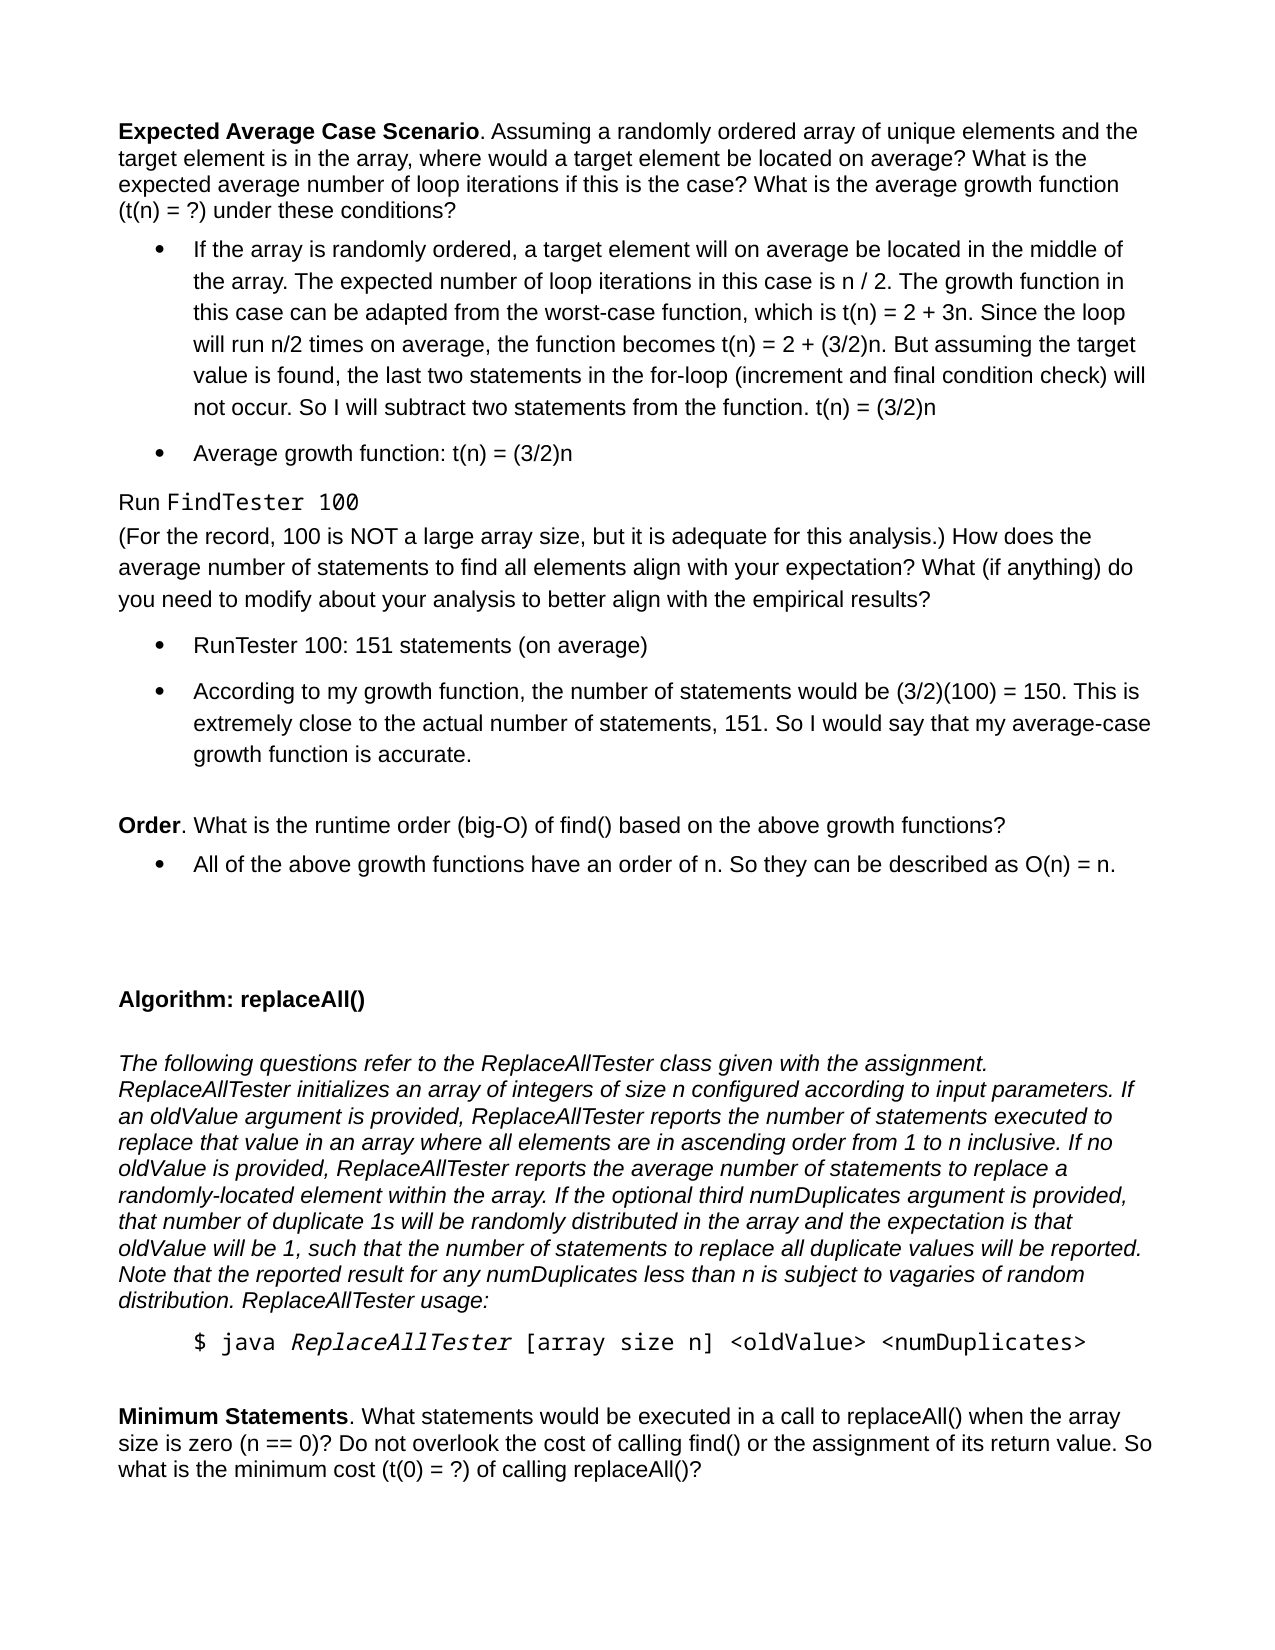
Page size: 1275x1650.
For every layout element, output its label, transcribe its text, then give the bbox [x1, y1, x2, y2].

subtitle Order. What is the runtime order (big-O) of find() based on the above growth functions? [118, 812, 1157, 839]
list If the array is randomly ordered, a target element will on average be located in the middle of the array. The expected number of loop iterations in this case is n / 2. The growth function in this case can be adapted from the worst-case function, which is t(n) = 2 + 3n. Since the loop will run n/2 times on average, the function becomes t(n) = 2 + (3/2)n. But assuming the target value is found, the last two statements in the for-loop (increment and final condition check) will not occur. So I will subtract two statements from the function. t(n) = (3/2)n [156, 236, 1157, 420]
subtitle The following questions refer to the ReplaceAllTester class given with the assignment. ReplaceAllTester initializes an array of integers of size n configured according to input parameters. If an oldValue argument is provided, ReplaceAllTester reports the number of statements executed to replace that value in an array where all elements are in ascending order from 1 to n inclusive. If no oldValue is provided, ReplaceAllTester reports the average number of statements to replace a randomly-located element within the array. If the optional third numDuplicates argument is provided, that number of duplicate 1s will be randomly distributed in the array and the expectation is that oldValue will be 1, such that the number of statements to replace all duplicate values will be reported. Note that the reported result for any numDuplicates less than n is subject to vagaries of random distribution. ReplaceAllTester usage: [118, 1050, 1157, 1313]
subtitle Expected Average Case Scenario. Assuming a randomly ordered array of unique elements and the target element is in the array, where would a target element be located on average? What is the expected average number of loop iterations if this is the case? What is the average growth function (t(n) = ?) under these conditions? [118, 118, 1157, 223]
list RunTester 100: 151 statements (on average) [156, 632, 1157, 658]
list Average growth function: t(n) = (3/2)n [156, 440, 1157, 466]
list All of the above growth functions have an order of n. So they can be described as O(n) = n. [156, 851, 1157, 877]
text Run FindTester 100 (For the record, 100 is NOT a large array size, but it is adequate for this analysis.) How does the average number of statements to find all elements align with your expectation? What (if anything) do you need to modify about your analysis to better align with the empirical results? [118, 486, 1157, 612]
subtitle Minimum Statements. What statements would be executed in a call to replaceAll() when the array size is zero (n == 0)? Do not overlook the cost of calling find() or the assignment of its return value. So what is the minimum cost (t(0) = ?) of calling replaceAll()? [118, 1403, 1157, 1482]
list According to my growth function, the number of statements would be (3/2)(100) = 150. This is extremely close to the actual number of statements, 151. So I would say that my average-case growth function is accurate. [156, 678, 1157, 767]
text $ java ReplaceAllTester [array size n] <oldValue> <numDuplicates> [118, 1326, 1157, 1357]
subtitle Algorithm: replaceAll() [118, 986, 1157, 1012]
